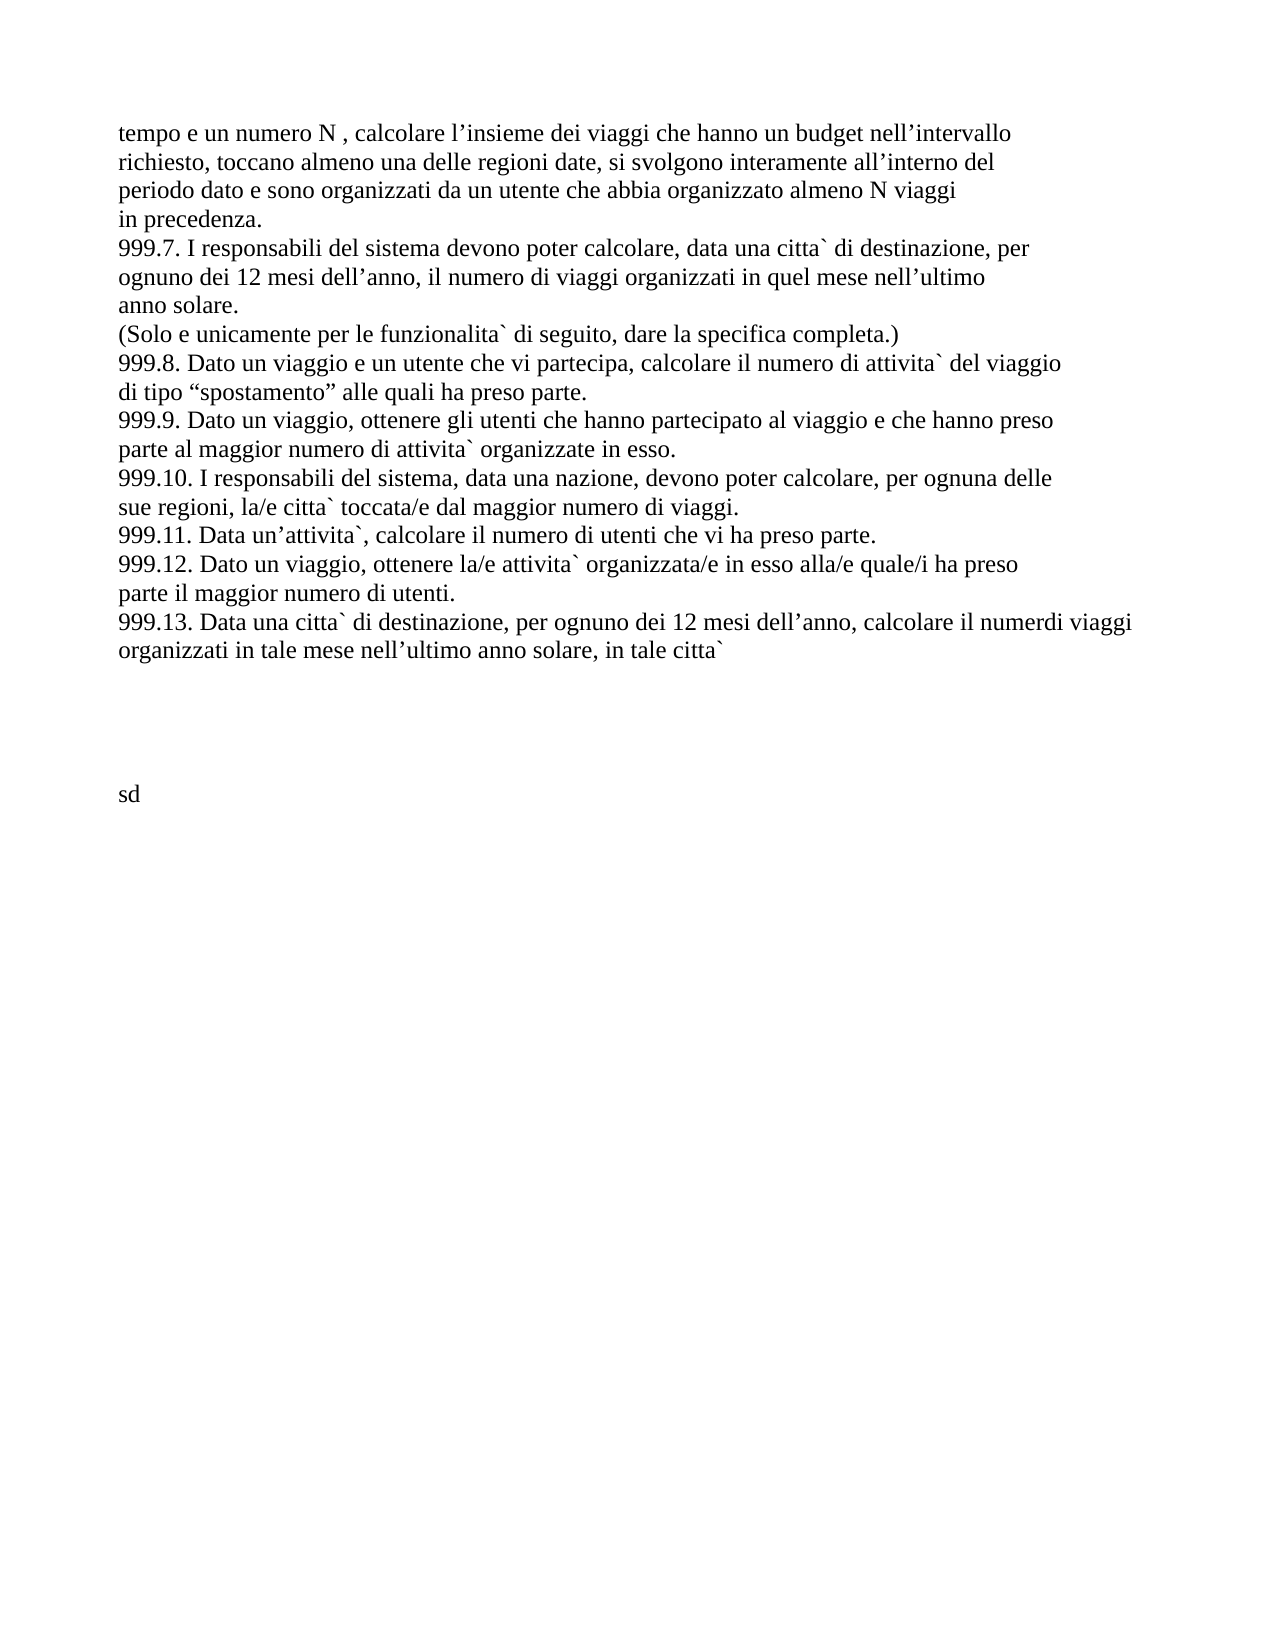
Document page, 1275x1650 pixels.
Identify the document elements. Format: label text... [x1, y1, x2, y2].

text sd [118, 779, 1157, 808]
text 999.13. Data una citta` di destinazione, per ognuno dei 12 mesi dell’anno, calcolare il numerdi viaggi organizzati in tale mese nell’ultimo anno solare, in tale citta` [118, 607, 1157, 722]
text tempo e un numero N , calcolare l’insieme dei viaggi che hanno un budget nell’intervallo [118, 118, 1157, 147]
text parte il maggior numero di utenti. [118, 578, 1157, 607]
text 999.9. Dato un viaggio, ottenere gli utenti che hanno partecipato al viaggio e che hanno preso [118, 406, 1157, 434]
text 999.12. Dato un viaggio, ottenere la/e attivita` organizzata/e in esso alla/e quale/i ha preso [118, 549, 1157, 578]
text sue regioni, la/e citta` toccata/e dal maggior numero di viaggi. [118, 492, 1157, 521]
text 999.10. I responsabili del sistema, data una nazione, devono poter calcolare, per ognuna delle [118, 463, 1157, 492]
text ognuno dei 12 mesi dell’anno, il numero di viaggi organizzati in quel mese nell’ultimo [118, 262, 1157, 291]
text 999.8. Dato un viaggio e un utente che vi partecipa, calcolare il numero di attivita` del viaggio [118, 348, 1157, 377]
text periodo dato e sono organizzati da un utente che abbia organizzato almeno N viaggi [118, 176, 1157, 204]
text in precedenza. [118, 204, 1157, 233]
text richiesto, toccano almeno una delle regioni date, si svolgono interamente all’interno del [118, 147, 1157, 176]
text (Solo e unicamente per le funzionalita` di seguito, dare la specifica completa.) [118, 319, 1157, 348]
text 999.7. I responsabili del sistema devono poter calcolare, data una citta` di destinazione, per [118, 233, 1157, 262]
text 999.11. Data un’attivita`, calcolare il numero di utenti che vi ha preso parte. [118, 521, 1157, 549]
text anno solare. [118, 291, 1157, 319]
text parte al maggior numero di attivita` organizzate in esso. [118, 434, 1157, 463]
text di tipo “spostamento” alle quali ha preso parte. [118, 377, 1157, 406]
